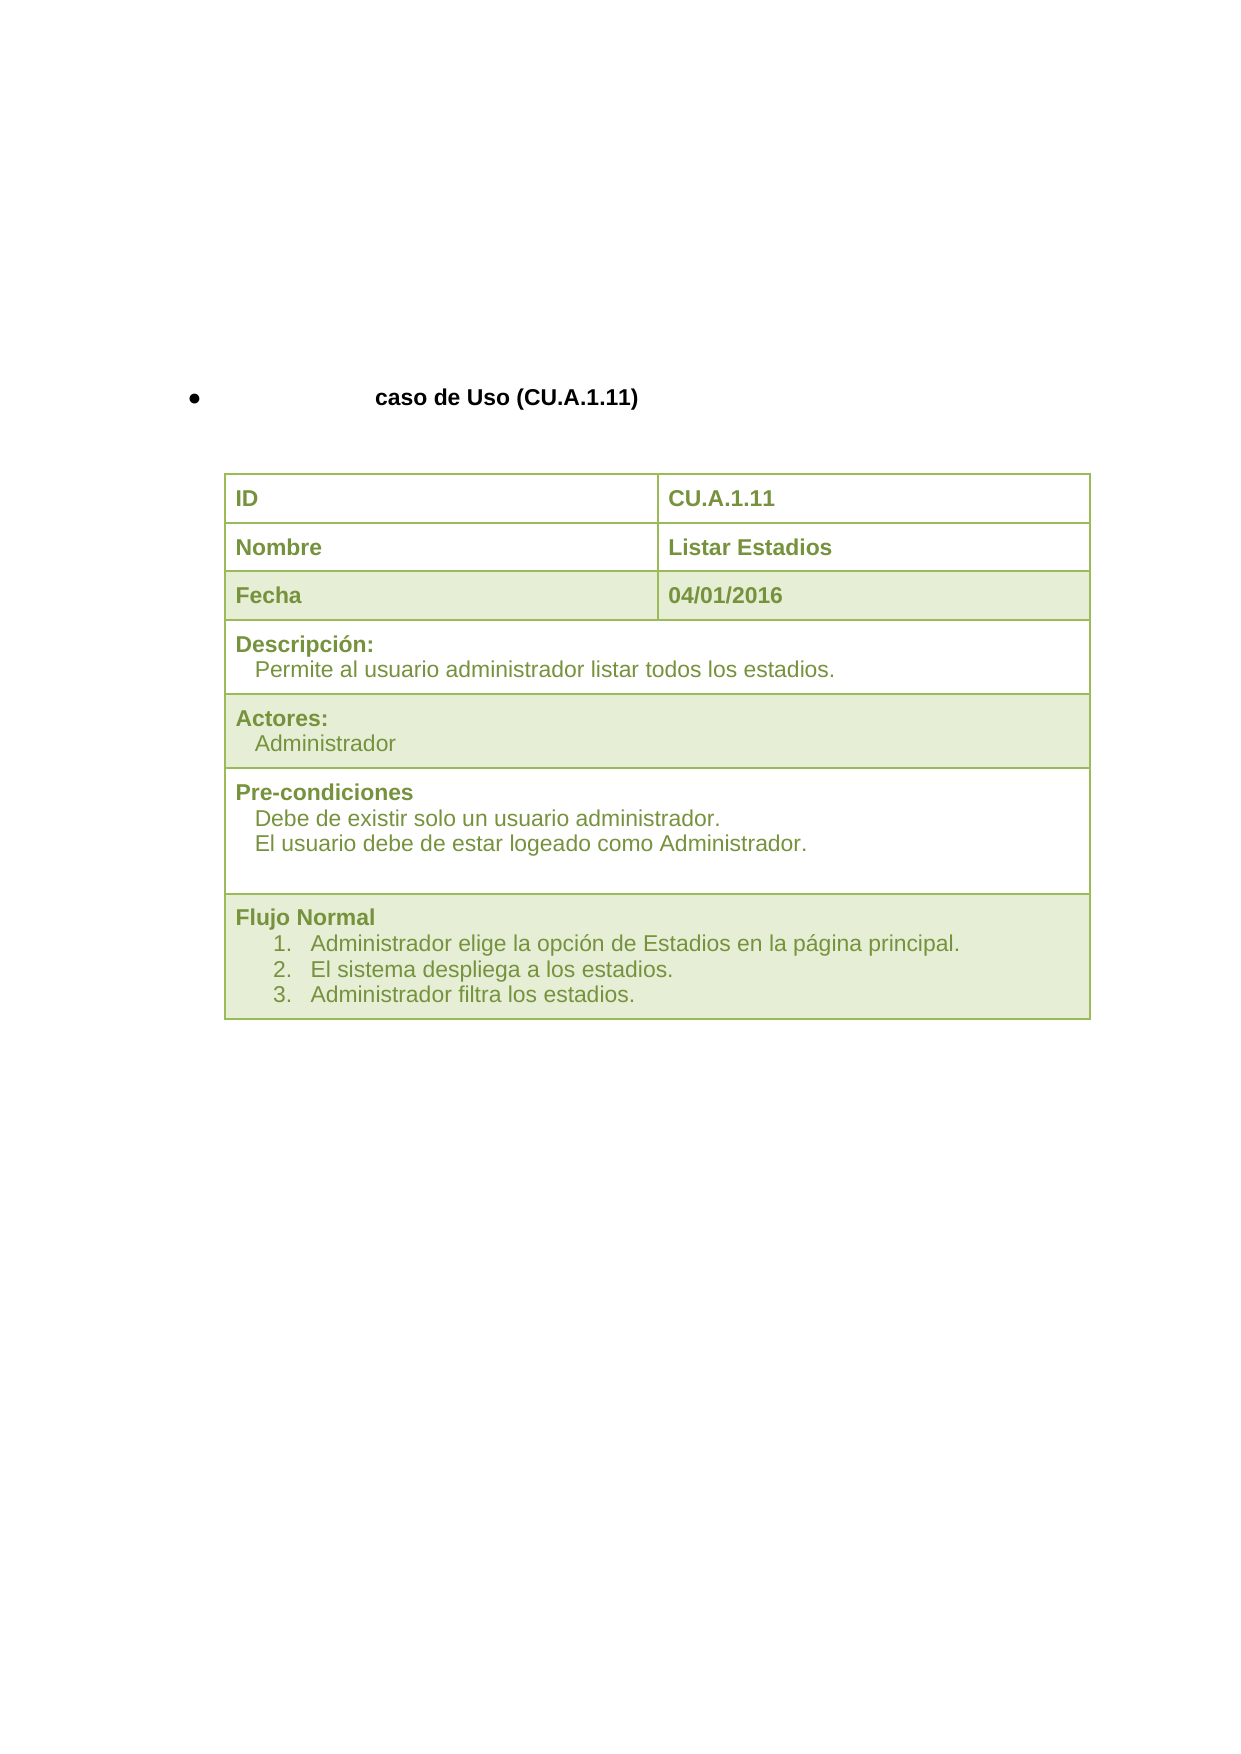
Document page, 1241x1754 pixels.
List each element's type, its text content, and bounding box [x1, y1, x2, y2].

table_header CU.A.1.11 [659, 475, 1089, 522]
list caso de Uso (CU.A.1.11) [187, 385, 1090, 411]
table_cell 04/01/2016 [659, 572, 1089, 619]
table_cell Nombre [226, 524, 657, 570]
table_cell Listar Estadios [659, 524, 1089, 570]
table_cell Pre-condiciones Debe de existir solo un usuario administrador. El usuario debe de estar logeado como Administrador. [226, 769, 1089, 892]
table_cell Descripción: Permite al usuario administrador listar todos los estadios. [226, 621, 1089, 693]
table_cell Actores: Administrador [226, 695, 1089, 767]
table_cell Flujo Normal Administrador elige la opción de Estadios en la página principal. El sistema despliega a los estadios. Administrador filtra los estadios. [226, 895, 1089, 1018]
table_header ID [226, 475, 657, 522]
table_cell Fecha [226, 572, 657, 619]
